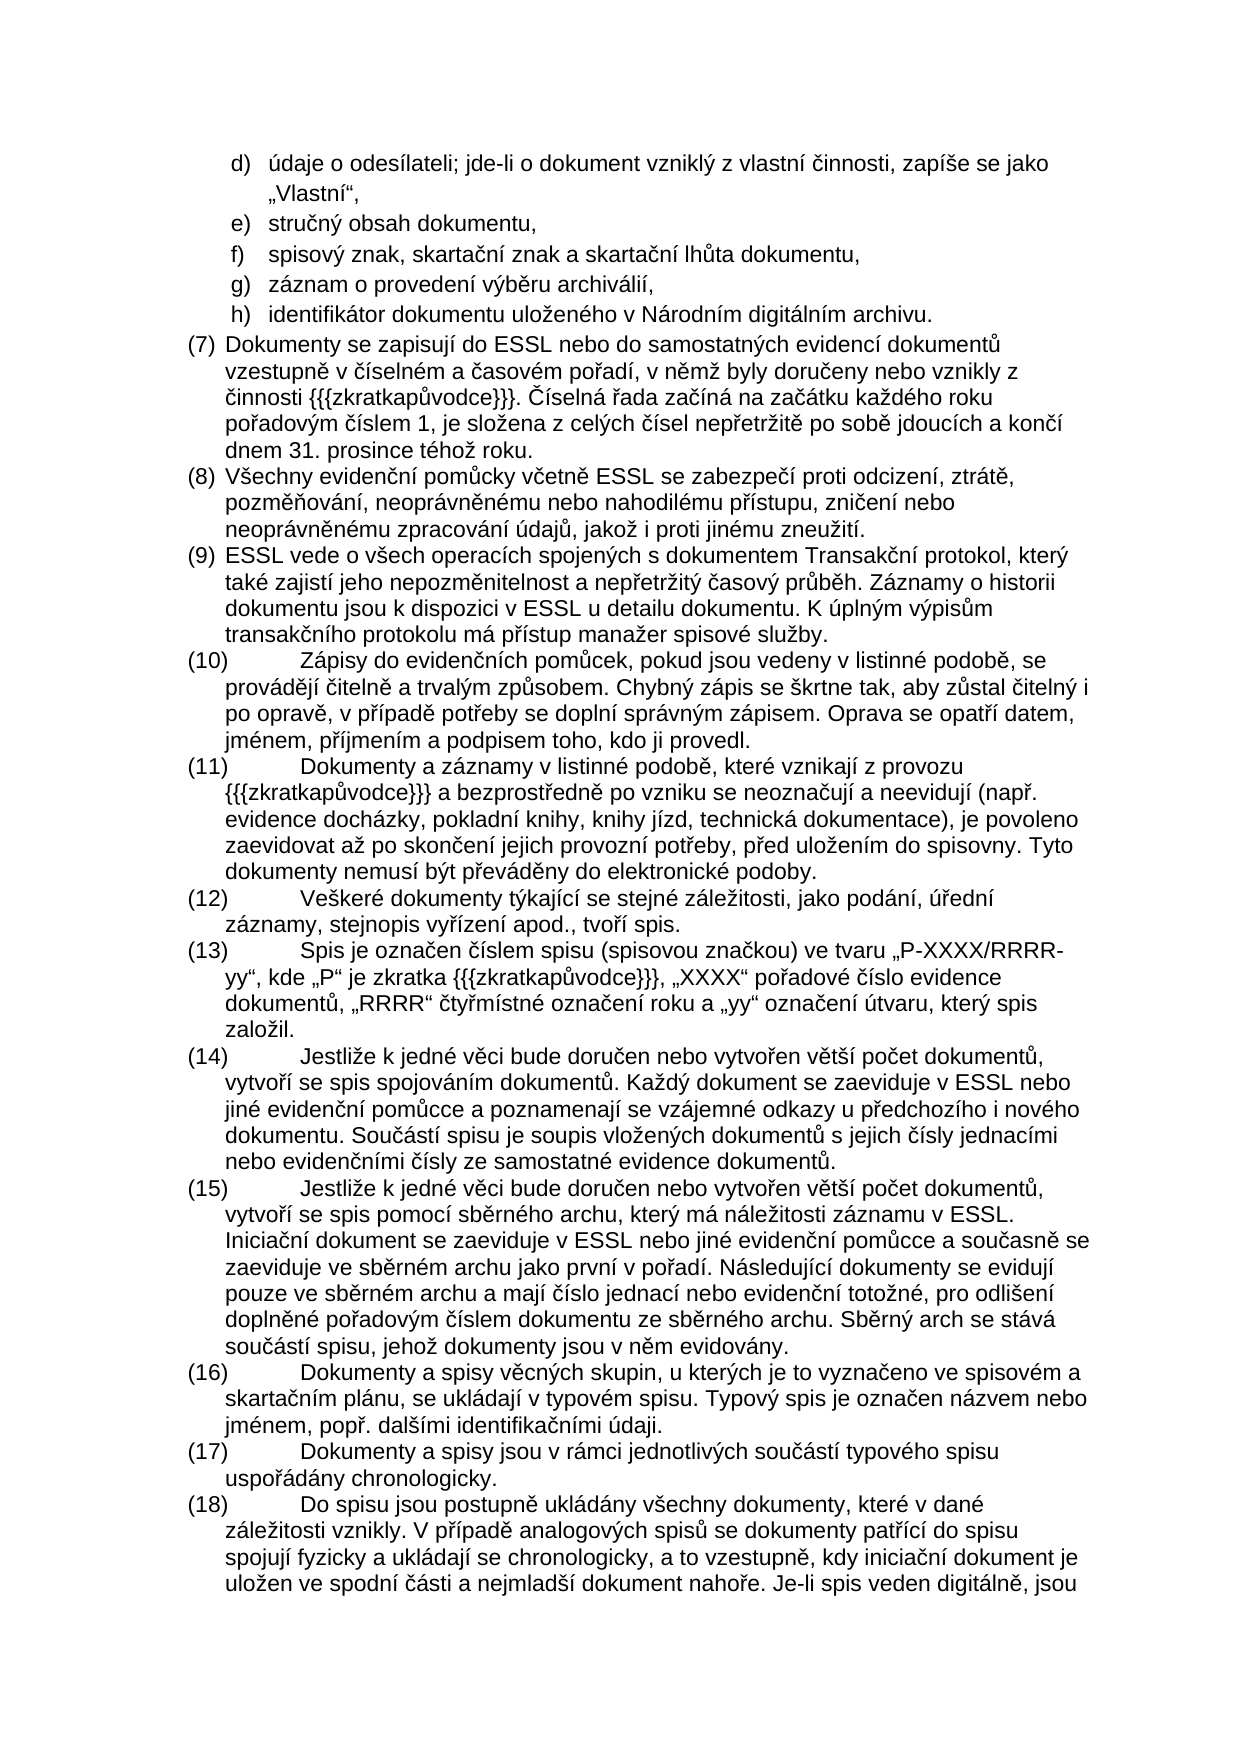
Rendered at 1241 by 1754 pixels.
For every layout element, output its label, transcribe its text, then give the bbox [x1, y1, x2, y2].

list Jestliže k jedné věci bude doručen nebo vytvořen větší počet dokumentů, vytvoří se spis pomocí sběrného archu, který má náležitosti záznamu v ESSL. Iniciační dokument se zaeviduje v ESSL nebo jiné evidenční pomůcce a současně se zaeviduje ve sběrném archu jako první v pořadí. Následující dokumenty se evidují pouze ve sběrném archu a mají číslo jednací nebo evidenční totožné, pro odlišení doplněné pořadovým číslem dokumentu ze sběrného archu. Sběrný arch se stává součástí spisu, jehož dokumenty jsou v něm evidovány. [187, 1174, 1090, 1359]
list Spis je označen číslem spisu (spisovou značkou) ve tvaru „P-XXXX/RRRR-yy“, kde „P“ je zkratka {{{zkratkapůvodce}}}, „XXXX“ pořadové číslo evidence dokumentů, „RRRR“ čtyřmístné označení roku a „yy“ označení útvaru, který spis založil. [187, 937, 1090, 1043]
list identifikátor dokumentu uloženého v Národním digitálním archivu. [231, 301, 1090, 327]
list Do spisu jsou postupně ukládány všechny dokumenty, které v dané záležitosti vznikly. V případě analogových spisů se dokumenty patřící do spisu spojují fyzicky a ukládají se chronologicky, a to vzestupně, kdy iniciační dokument je uložen ve spodní části a nejmladší dokument nahoře. Je-li spis veden digitálně, jsou [187, 1491, 1090, 1596]
list Dokumenty a záznamy v listinné podobě, které vznikají z provozu {{{zkratkapůvodce}}} a bezprostředně po vzniku se neoznačují a neevidují (např. evidence docházky, pokladní knihy, knihy jízd, technická dokumentace), je povoleno zaevidovat až po skončení jejich provozní potřeby, před uložením do spisovny. Tyto dokumenty nemusí být převáděny do elektronické podoby. [187, 753, 1090, 885]
list Všechny evidenční pomůcky včetně ESSL se zabezpečí proti odcizení, ztrátě, pozměňování, neoprávněnému nebo nahodilému přístupu, zničení nebo neoprávněnému zpracování údajů, jakož i proti jinému zneužití. [187, 463, 1090, 542]
list Dokumenty a spisy věcných skupin, u kterých je to vyznačeno ve spisovém a skartačním plánu, se ukládají v typovém spisu. Typový spis je označen názvem nebo jménem, popř. dalšími identifikačními údaji. [187, 1359, 1090, 1438]
list spisový znak, skartační znak a skartační lhůta dokumentu, [231, 241, 1090, 267]
list Veškeré dokumenty týkající se stejné záležitosti, jako podání, úřední záznamy, stejnopis vyřízení apod., tvoří spis. [187, 885, 1090, 937]
list Dokumenty a spisy jsou v rámci jednotlivých součástí typového spisu uspořádány chronologicky. [187, 1438, 1090, 1491]
list Zápisy do evidenčních pomůcek, pokud jsou vedeny v listinné podobě, se provádějí čitelně a trvalým způsobem. Chybný zápis se škrtne tak, aby zůstal čitelný i po opravě, v případě potřeby se doplní správným zápisem. Oprava se opatří datem, jménem, příjmením a podpisem toho, kdo ji provedl. [187, 647, 1090, 753]
list údaje o odesílateli; jde-li o dokument vzniklý z vlastní činnosti, zapíše se jako „Vlastní“, [231, 150, 1090, 207]
list záznam o provedení výběru archiválií, [231, 271, 1090, 297]
list ESSL vede o všech operacích spojených s dokumentem Transakční protokol, který také zajistí jeho nepozměnitelnost a nepřetržitý časový průběh. Záznamy o historii dokumentu jsou k dispozici v ESSL u detailu dokumentu. K úplným výpisům transakčního protokolu má přístup manažer spisové služby. [187, 542, 1090, 647]
list Jestliže k jedné věci bude doručen nebo vytvořen větší počet dokumentů, vytvoří se spis spojováním dokumentů. Každý dokument se zaeviduje v ESSL nebo jiné evidenční pomůcce a poznamenají se vzájemné odkazy u předchozího i nového dokumentu. Součástí spisu je soupis vložených dokumentů s jejich čísly jednacími nebo evidenčními čísly ze samostatné evidence dokumentů. [187, 1043, 1090, 1174]
list stručný obsah dokumentu, [231, 210, 1090, 237]
list Dokumenty se zapisují do ESSL nebo do samostatných evidencí dokumentů vzestupně v číselném a časovém pořadí, v němž byly doručeny nebo vznikly z činnosti {{{zkratkapůvodce}}}. Číselná řada začíná na začátku každého roku pořadovým číslem 1, je složena z celých čísel nepřetržitě po sobě jdoucích a končí dnem 31. prosince téhož roku. [187, 331, 1090, 463]
